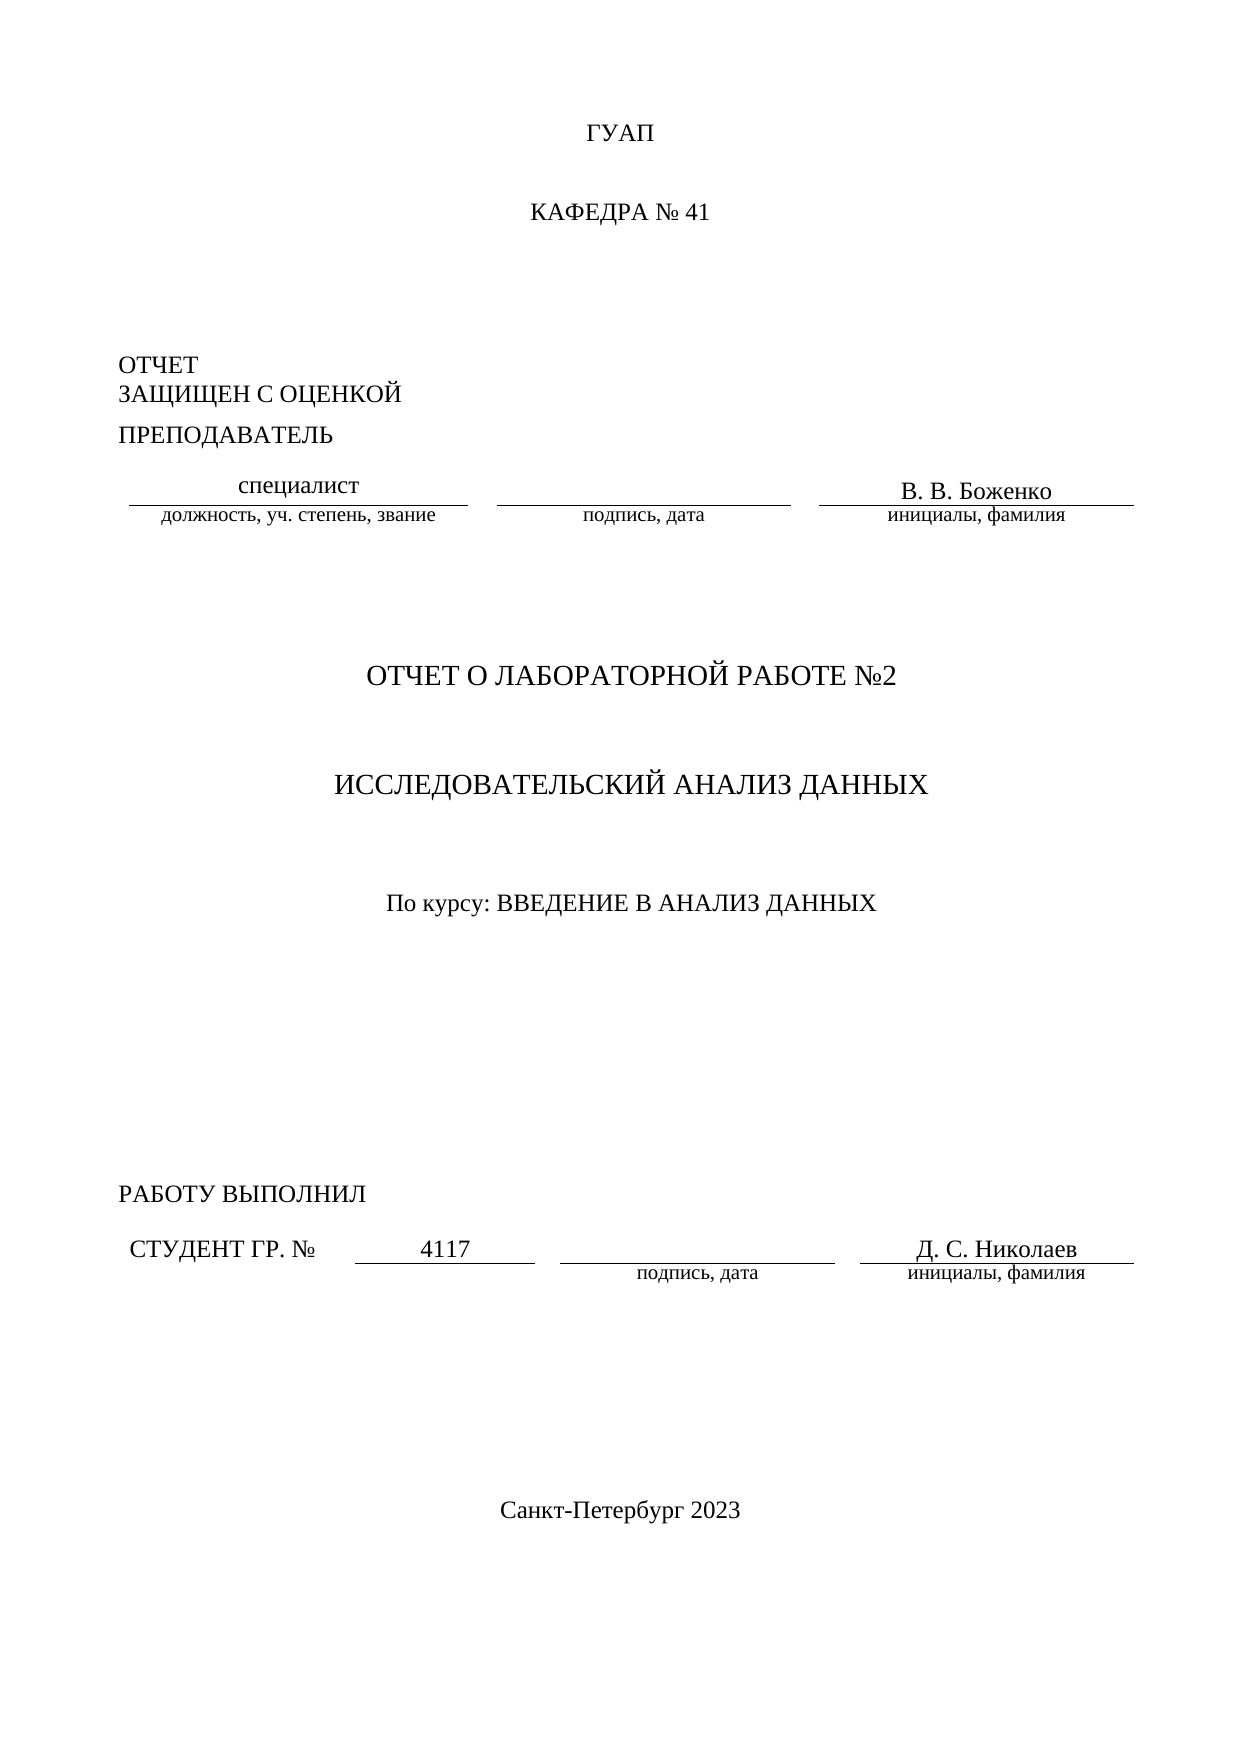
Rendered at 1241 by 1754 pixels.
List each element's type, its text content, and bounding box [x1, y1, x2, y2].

table_cell подпись, дата [560, 1264, 835, 1283]
text ПРЕПОДАВАТЕЛЬ [118, 421, 1122, 449]
text РАБОТУ ВЫПОЛНИЛ [118, 1179, 1122, 1208]
table_header [468, 464, 497, 505]
table_header Д. С. Николаев [860, 1222, 1133, 1263]
table_cell инициалы, фамилия [819, 506, 1133, 525]
text ОТЧЕТ ЗАЩИЩЕН С ОЦЕНКОЙ [118, 351, 1122, 408]
table_header В. В. Боженко [819, 464, 1133, 505]
text КАФЕДРА № 41 [118, 197, 1122, 226]
table_cell [129, 1263, 355, 1283]
table_cell должность, уч. степень, звание [129, 506, 468, 525]
table_header [791, 464, 819, 505]
table_cell [129, 917, 1133, 975]
table_cell По курсу: ВВЕДЕНИЕ В АНАЛИЗ ДАННЫХ [129, 875, 1133, 917]
table_header [497, 464, 791, 505]
table_cell инициалы, фамилия [860, 1264, 1133, 1283]
text ГУАП [118, 118, 1122, 147]
table_header ОТЧЕТ О ЛАБОРАТОРНОЙ РАБОТЕ №2 [129, 558, 1133, 692]
table_cell [355, 1264, 535, 1283]
table_cell ИССЛЕДОВАТЕЛЬСКИЙ АНАЛИЗ ДАННЫХ [129, 692, 1133, 875]
table_cell [791, 505, 819, 525]
table_cell [535, 1263, 560, 1283]
table_cell [129, 975, 1133, 1004]
table_header [560, 1222, 835, 1263]
table_header специалист [129, 464, 468, 505]
text Санкт-Петербург 2023 [118, 1495, 1122, 1523]
table_header [835, 1222, 859, 1263]
table_cell [468, 505, 497, 525]
table_header 4117 [355, 1222, 535, 1263]
table_cell подпись, дата [497, 506, 791, 525]
table_cell [835, 1263, 859, 1283]
table_header [535, 1222, 560, 1263]
table_header СТУДЕНТ ГР. № [129, 1222, 355, 1263]
